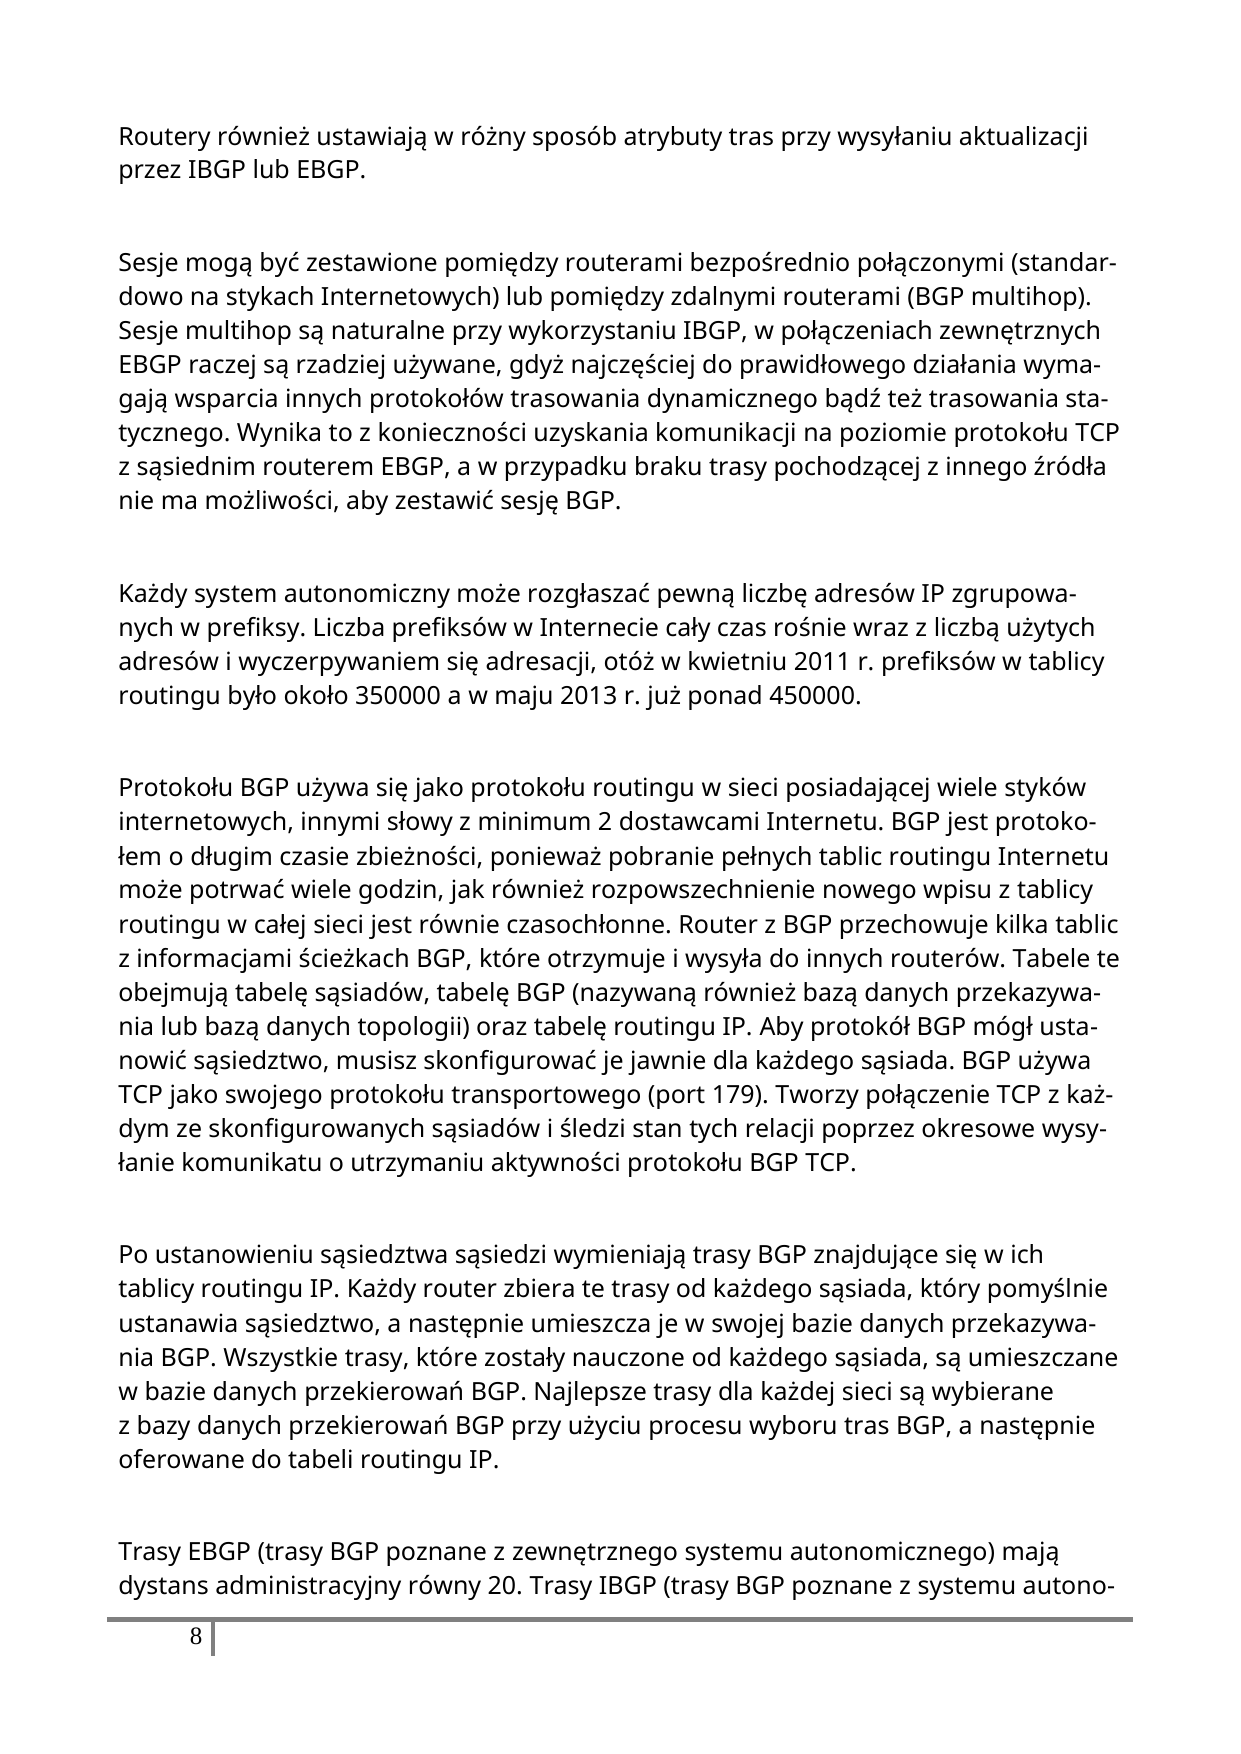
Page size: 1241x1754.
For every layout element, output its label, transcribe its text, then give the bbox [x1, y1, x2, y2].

text Routery rów­nież usta­wiają w różny spo­sób atry­buty tras przy wysy­ła­niu aktu­ali­za­cji przez IBGP lub EBGP. [118, 118, 1122, 186]
text Każdy sys­tem auto­no­miczny może roz­gła­szać pewną liczbę adre­sów IP zgru­po­wa­nych w pre­fiksy. Liczba pre­fik­sów w Inter­ne­cie cały czas rośnie wraz z liczbą uży­tych adre­sów i wyczer­py­wa­niem się adre­sa­cji, otóż w kwiet­niu 2011 r. pre­fik­sów w tablicy routingu było około 350000 a w maju 2013 r. już ponad 450000. [118, 575, 1122, 712]
text Trasy EBGP (trasy BGP poznane z zewnętrz­nego sys­temu auto­no­micz­nego) mają dystans admi­ni­stra­cyjny równy 20. Trasy IBGP (trasy BGP poznane z sys­temu auto­no­ [118, 1534, 1122, 1602]
text Sesje mogą być zesta­wione pomię­dzy route­rami bezpośred­nio połą­czo­nymi (stan­dar­dowo na sty­kach Inter­ne­to­wych) lub pomię­dzy zdal­nymi route­rami (BGP mul­ti­hop). Sesje mul­ti­hop są natu­ralne przy wyko­rzy­sta­niu IBGP, w połą­cze­niach zewnętrz­nych EBGP raczej są rza­dziej uży­wane, gdyż naj­czę­ściej do pra­wi­dło­wego dzia­ła­nia wyma­gają wspar­cia innych pro­to­ko­łów tra­so­wa­nia dyna­micz­nego bądź też tra­so­wa­nia sta­tycznego. Wynika to z koniecz­no­ści uzy­ska­nia komu­ni­ka­cji na pozio­mie pro­to­kołu TCP z sąsied­nim route­rem EBGP, a w przy­padku braku trasy pocho­dzącej z innego źró­dła nie ma moż­li­wo­ści, aby zesta­wić sesję BGP. [118, 244, 1122, 517]
text Pro­to­kołu BGP używa się jako pro­to­kołu routingu w sieci posia­da­ją­cej wiele sty­ków inter­ne­to­wych, innymi słowy z mini­mum 2 dostaw­cami Inter­netu. BGP jest pro­to­ko­łem o dłu­gim cza­sie zbież­no­ści, ponie­waż pobra­nie peł­nych tablic routingu Inter­netu może potrwać wiele godzin, jak rów­nież roz­po­wszech­nie­nie nowego wpisu z tablicy routingu w całej sieci jest rów­nie cza­so­ch­łonne. Router z BGP prze­cho­wuje kilka tablic z infor­ma­cjami ścieżkach BGP, które otrzy­muje i wysyła do innych route­rów. Tabele te obej­mują tabelę sąsia­dów, tabelę BGP (nazy­waną rów­nież bazą danych prze­ka­zy­wa­nia lub bazą danych topo­lo­gii) oraz tabelę routingu IP. Aby pro­to­kół BGP mógł usta­nowić sąsiedz­two, musisz skon­fi­gu­ro­wać je jaw­nie dla każ­dego sąsiada. BGP używa TCP jako swo­jego pro­to­kołu trans­por­to­wego (port 179). Two­rzy połą­cze­nie TCP z każ­dym ze skon­fi­gu­ro­wa­nych sąsia­dów i śle­dzi stan tych rela­cji poprzez okre­sowe wysy­ła­nie komu­ni­katu o utrzy­ma­niu aktyw­no­ści pro­to­kołu BGP TCP. [118, 770, 1122, 1179]
text Po usta­nowieniu sąsiedz­twa sąsie­dzi wymie­niają trasy BGP znaj­du­jące się w ich tablicy routingu IP. Każdy router zbiera te trasy od każ­dego sąsiada, który pomyśl­nie usta­na­wia sąsiedz­two, a następ­nie umiesz­cza je w swo­jej bazie danych prze­ka­zy­wa­nia BGP. Wszyst­kie trasy, które zostały nauczone od każ­dego sąsiada, są umiesz­czane w bazie danych prze­kie­ro­wań BGP. Naj­lep­sze trasy dla każ­dej sieci są wybie­rane z bazy danych prze­kie­ro­wań BGP przy uży­ciu pro­cesu wyboru tras BGP, a następ­nie ofe­ro­wane do tabeli routingu IP. [118, 1237, 1122, 1476]
